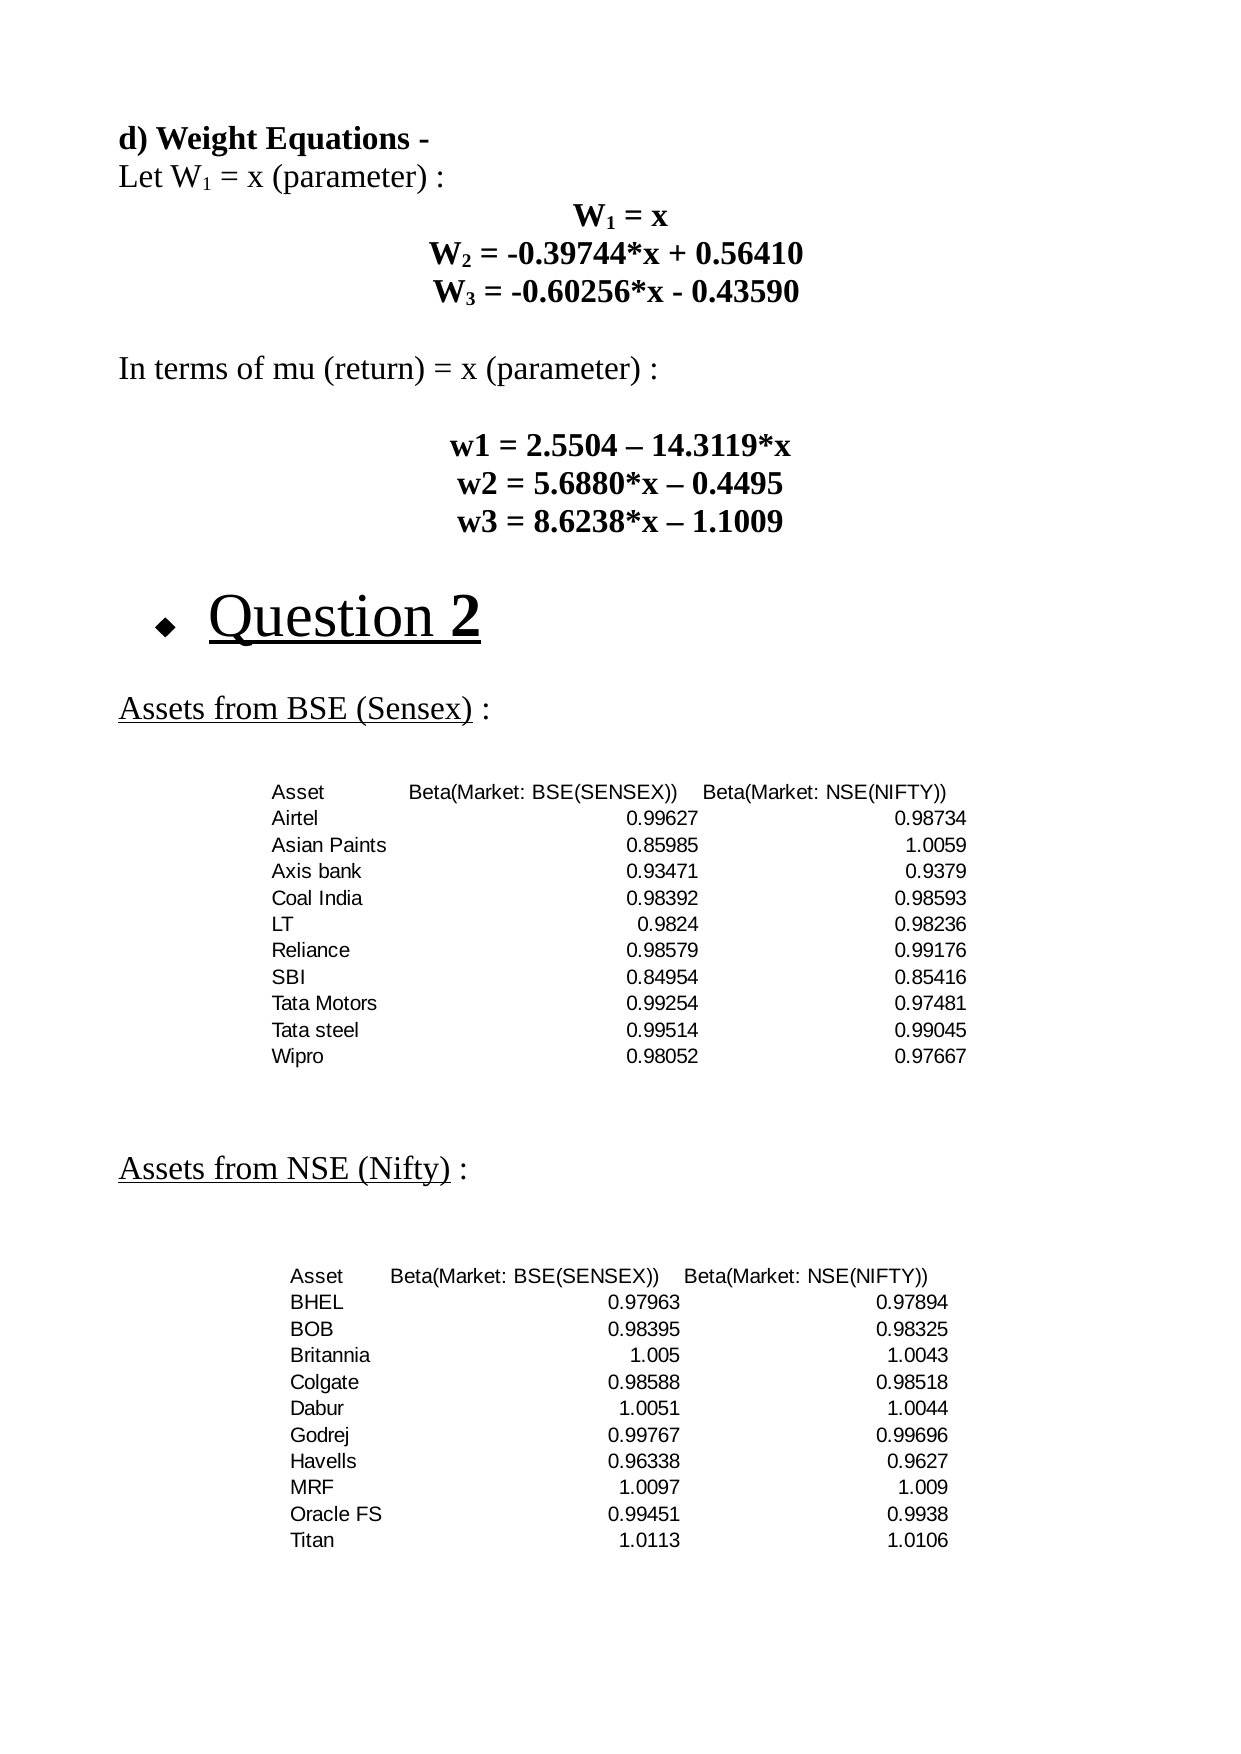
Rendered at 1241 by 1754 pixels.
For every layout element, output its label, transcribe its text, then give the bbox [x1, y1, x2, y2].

text In terms of mu (return) = x (parameter) : [118, 348, 1122, 386]
text d) Weight Equations - [118, 118, 1122, 156]
text Assets from NSE (Nifty) : [118, 1148, 1122, 1187]
list Question 2 [156, 578, 1122, 650]
text W3 = -0.60256*x - 0.43590 [118, 271, 1122, 310]
text W1 = x [118, 195, 1122, 233]
text Assets from BSE (Sensex) : [118, 688, 1122, 727]
text w3 = 8.6238*x – 1.1009 [118, 501, 1122, 540]
text Let W1 = x (parameter) : [118, 156, 1122, 195]
text W2 = -0.39744*x + 0.56410 [118, 233, 1122, 271]
text w2 = 5.6880*x – 0.4495 [118, 463, 1122, 501]
text w1 = 2.5504 – 14.3119*x [118, 425, 1122, 463]
